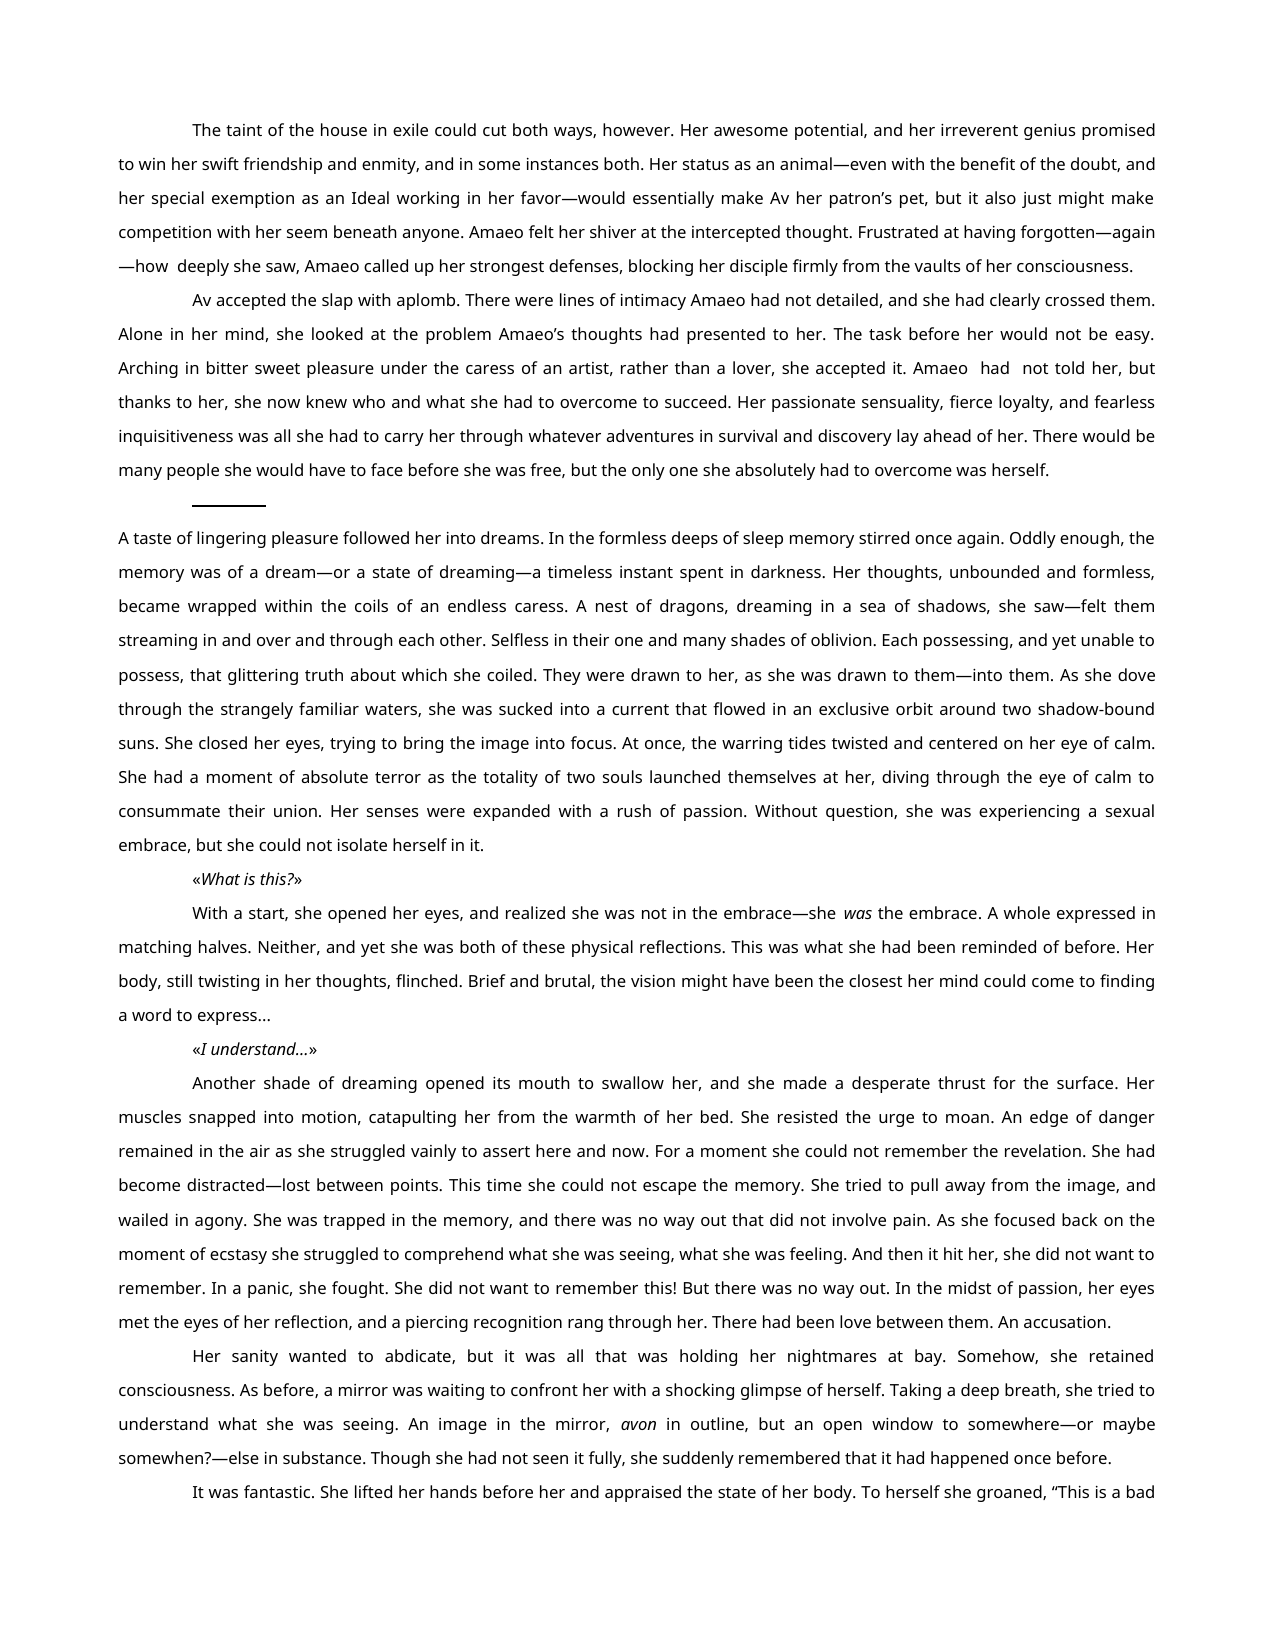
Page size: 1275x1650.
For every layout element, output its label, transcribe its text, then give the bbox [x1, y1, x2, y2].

text Her sanity wanted to abdicate, but it was all that was holding her nightmares at bay. Somehow, she retained consciousness. As before, a mirror was waiting to confront her with a shocking glimpse of herself. Taking a deep breath, she tried to understand what she was seeing. An image in the mirror, avon in outline, but an open window to somewhere—or maybe somewhen?—else in substance. Though she had not seen it fully, she suddenly remembered that it had happened once before. [118, 1344, 1157, 1469]
text It was fantastic. She lifted her hands before her and appraised the state of her body. To herself she groaned, “This is a bad [118, 1481, 1157, 1503]
text The taint of the house in exile could cut both ways, however. Her awesome potential, and her irreverent genius promised to win her swift friendship and enmity, and in some instances both. Her status as an animal—even with the benefit of the doubt, and her special exemption as an Ideal working in her favor—would essentially make Av her patron’s pet, but it also just might make competition with her seem beneath anyone. Amaeo felt her shiver at the intercepted thought. Frustrated at having forgotten—again—how deeply she saw, Amaeo called up her strongest defenses, blocking her disciple firmly from the vaults of her consciousness. [118, 118, 1157, 277]
text A taste of lingering pleasure followed her into dreams. In the formless deeps of sleep memory stirred once again. Oddly enough, the memory was of a dream—or a state of dreaming—a timeless instant spent in darkness. Her thoughts, unbounded and formless, became wrapped within the coils of an endless caress. A nest of dragons, dreaming in a sea of shadows, she saw—felt them streaming in and over and through each other. Selfless in their one and many shades of oblivion. Each possessing, and yet unable to possess, that glittering truth about which she coiled. They were drawn to her, as she was drawn to them—into them. As she dove through the strangely familiar waters, she was sucked into a current that flowed in an exclusive orbit around two shadow-bound suns. She closed her eyes, trying to bring the image into focus. At once, the warring tides twisted and centered on her eye of calm. She had a moment of absolute terror as the totality of two souls launched themselves at her, diving through the eye of calm to consummate their union. Her senses were expanded with a rush of passion. Without question, she was experiencing a sexual embrace, but she could not isolate herself in it. [118, 527, 1157, 856]
text With a start, she opened her eyes, and realized she was not in the embrace—she was the embrace. A whole expressed in matching halves. Neither, and yet she was both of these physical reflections. This was what she had been reminded of before. Her body, still twisting in her thoughts, flinched. Brief and brutal, the vision might have been the closest her mind could come to finding a word to express... [118, 902, 1157, 1026]
text Av accepted the slap with aplomb. There were lines of intimacy Amaeo had not detailed, and she had clearly crossed them. Alone in her mind, she looked at the problem Amaeo’s thoughts had presented to her. The task before her would not be easy. Arching in bitter sweet pleasure under the caress of an artist, rather than a lover, she accepted it. Amaeo had not told her, but thanks to her, she now knew who and what she had to overcome to succeed. Her passionate sensuality, fierce loyalty, and fearless inquisitiveness was all she had to carry her through whatever adventures in survival and discovery lay ahead of her. There would be many people she would have to face before she was free, but the only one she absolutely had to overcome was herself. [118, 288, 1157, 481]
text «I understand…» [118, 1038, 1157, 1061]
text Another shade of dreaming opened its mouth to swallow her, and she made a desperate thrust for the surface. Her muscles snapped into motion, catapulting her from the warmth of her bed. She resisted the urge to moan. An edge of danger remained in the air as she struggled vainly to assert here and now. For a moment she could not remember the revelation. She had become distracted—lost between points. This time she could not escape the memory. She tried to pull away from the image, and wailed in agony. She was trapped in the memory, and there was no way out that did not involve pain. As she focused back on the moment of ecstasy she struggled to comprehend what she was seeing, what she was feeling. And then it hit her, she did not want to remember. In a panic, she fought. She did not want to remember this! But there was no way out. In the midst of passion, her eyes met the eyes of her reflection, and a piercing recognition rang through her. There had been love between them. An accusation. [118, 1072, 1157, 1333]
text «What is this?» [118, 867, 1157, 890]
